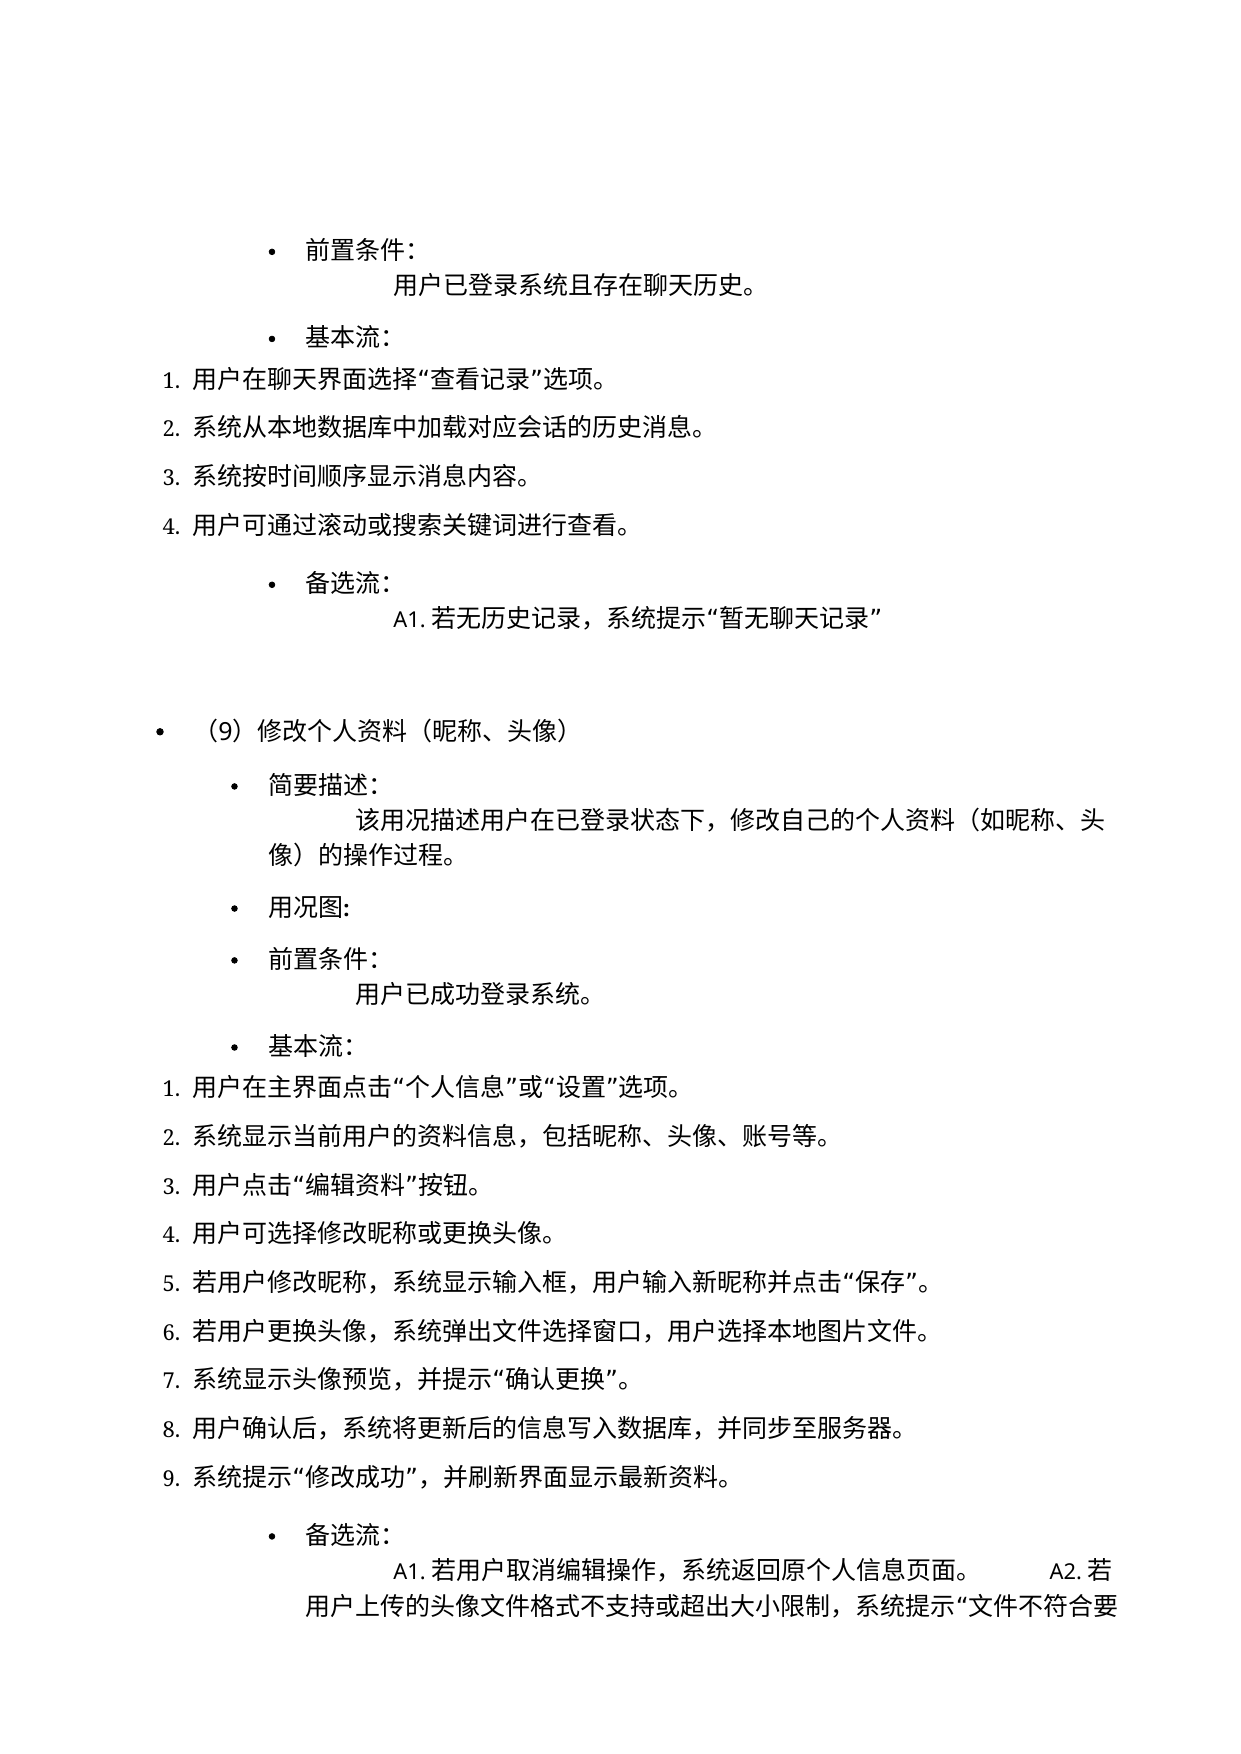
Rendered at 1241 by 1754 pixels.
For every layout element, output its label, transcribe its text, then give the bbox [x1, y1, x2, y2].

list 若用户修改昵称，系统显示输入框，用户输入新昵称并点击“保存”。 [162, 1268, 1122, 1298]
list 若用户更换头像，系统弹出文件选择窗口，用户选择本地图片文件。 [162, 1317, 1122, 1346]
list 用户在聊天界面选择“查看记录”选项。 [162, 365, 1122, 394]
list 用户点击“编辑资料”按钮。 [162, 1171, 1122, 1200]
list 基本流： [231, 1032, 1122, 1061]
list 用况图: [231, 893, 1122, 923]
list 用户在主界面点击“个人信息”或“设置”选项。 [162, 1073, 1122, 1103]
list 前置条件： 用户已登录系统且存在聊天历史。 [268, 236, 1122, 301]
list 用户可选择修改昵称或更换头像。 [162, 1219, 1122, 1249]
list 系统显示头像预览，并提示“确认更换”。 [162, 1365, 1122, 1395]
list 用户确认后，系统将更新后的信息写入数据库，并同步至服务器。 [162, 1414, 1122, 1444]
list 前置条件： 用户已成功登录系统。 [231, 945, 1122, 1010]
list 系统从本地数据库中加载对应会话的历史消息。 [162, 413, 1122, 443]
list 系统提示“修改成功”，并刷新界面显示最新资料。 [162, 1462, 1122, 1492]
list 系统按时间顺序显示消息内容。 [162, 462, 1122, 492]
list 基本流： [268, 323, 1122, 352]
list 用户可通过滚动或搜索关键词进行查看。 [162, 511, 1122, 541]
list 系统显示当前用户的资料信息，包括昵称、头像、账号等。 [162, 1122, 1122, 1152]
list 备选流： A1. 若无历史记录，系统提示“暂无聊天记录” [268, 569, 1122, 634]
list 备选流： A1. 若用户取消编辑操作，系统返回原个人信息页面。 A2. 若用户上传的头像文件格式不支持或超出大小限制，系统提示“文件不符合要 [268, 1521, 1122, 1621]
list 简要描述： 该用况描述用户在已登录状态下，修改自己的个人资料（如昵称、头像）的操作过程。 [231, 771, 1122, 871]
list （9）修改个人资料（昵称、头像） [156, 714, 1122, 748]
